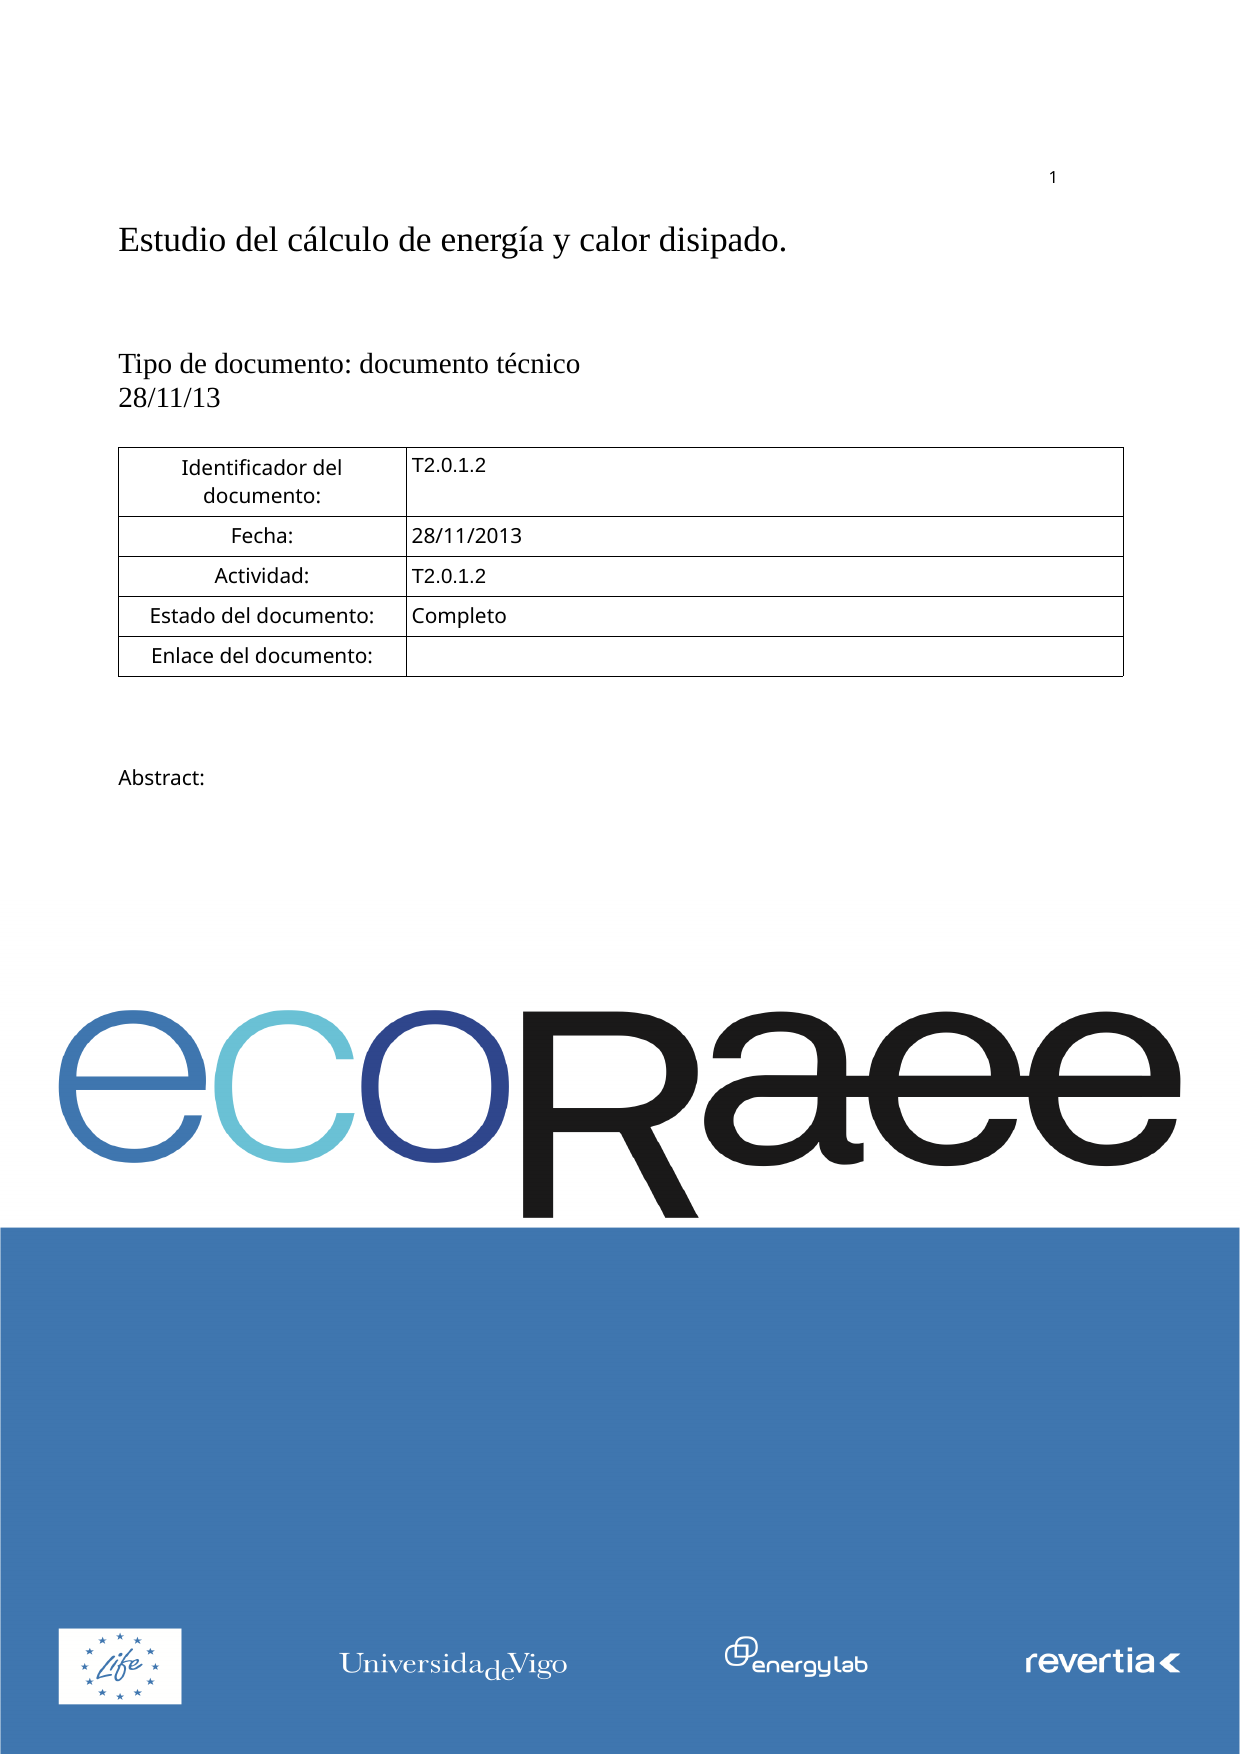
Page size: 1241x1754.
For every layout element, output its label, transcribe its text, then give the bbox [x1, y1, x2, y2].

table_cell Actividad: [119, 557, 406, 596]
table_cell 28/11/2013 [407, 517, 1123, 556]
text Estudio del cálculo de energía y calor disipado. [118, 218, 1122, 259]
text Abstract: [118, 763, 1122, 792]
table_header T2.0.1.2 [407, 448, 1123, 516]
text Tipo de documento: documento técnico [118, 347, 1122, 380]
table_cell Enlace del documento: [119, 637, 406, 676]
table_cell Completo [407, 597, 1123, 636]
table_cell Estado del documento: [119, 597, 406, 636]
text 28/11/13 [118, 380, 1122, 414]
table_header Identificador del documento: [119, 448, 406, 516]
table_cell T2.0.1.2 [407, 557, 1123, 596]
table_cell Fecha: [119, 517, 406, 556]
table_cell [407, 637, 1123, 676]
